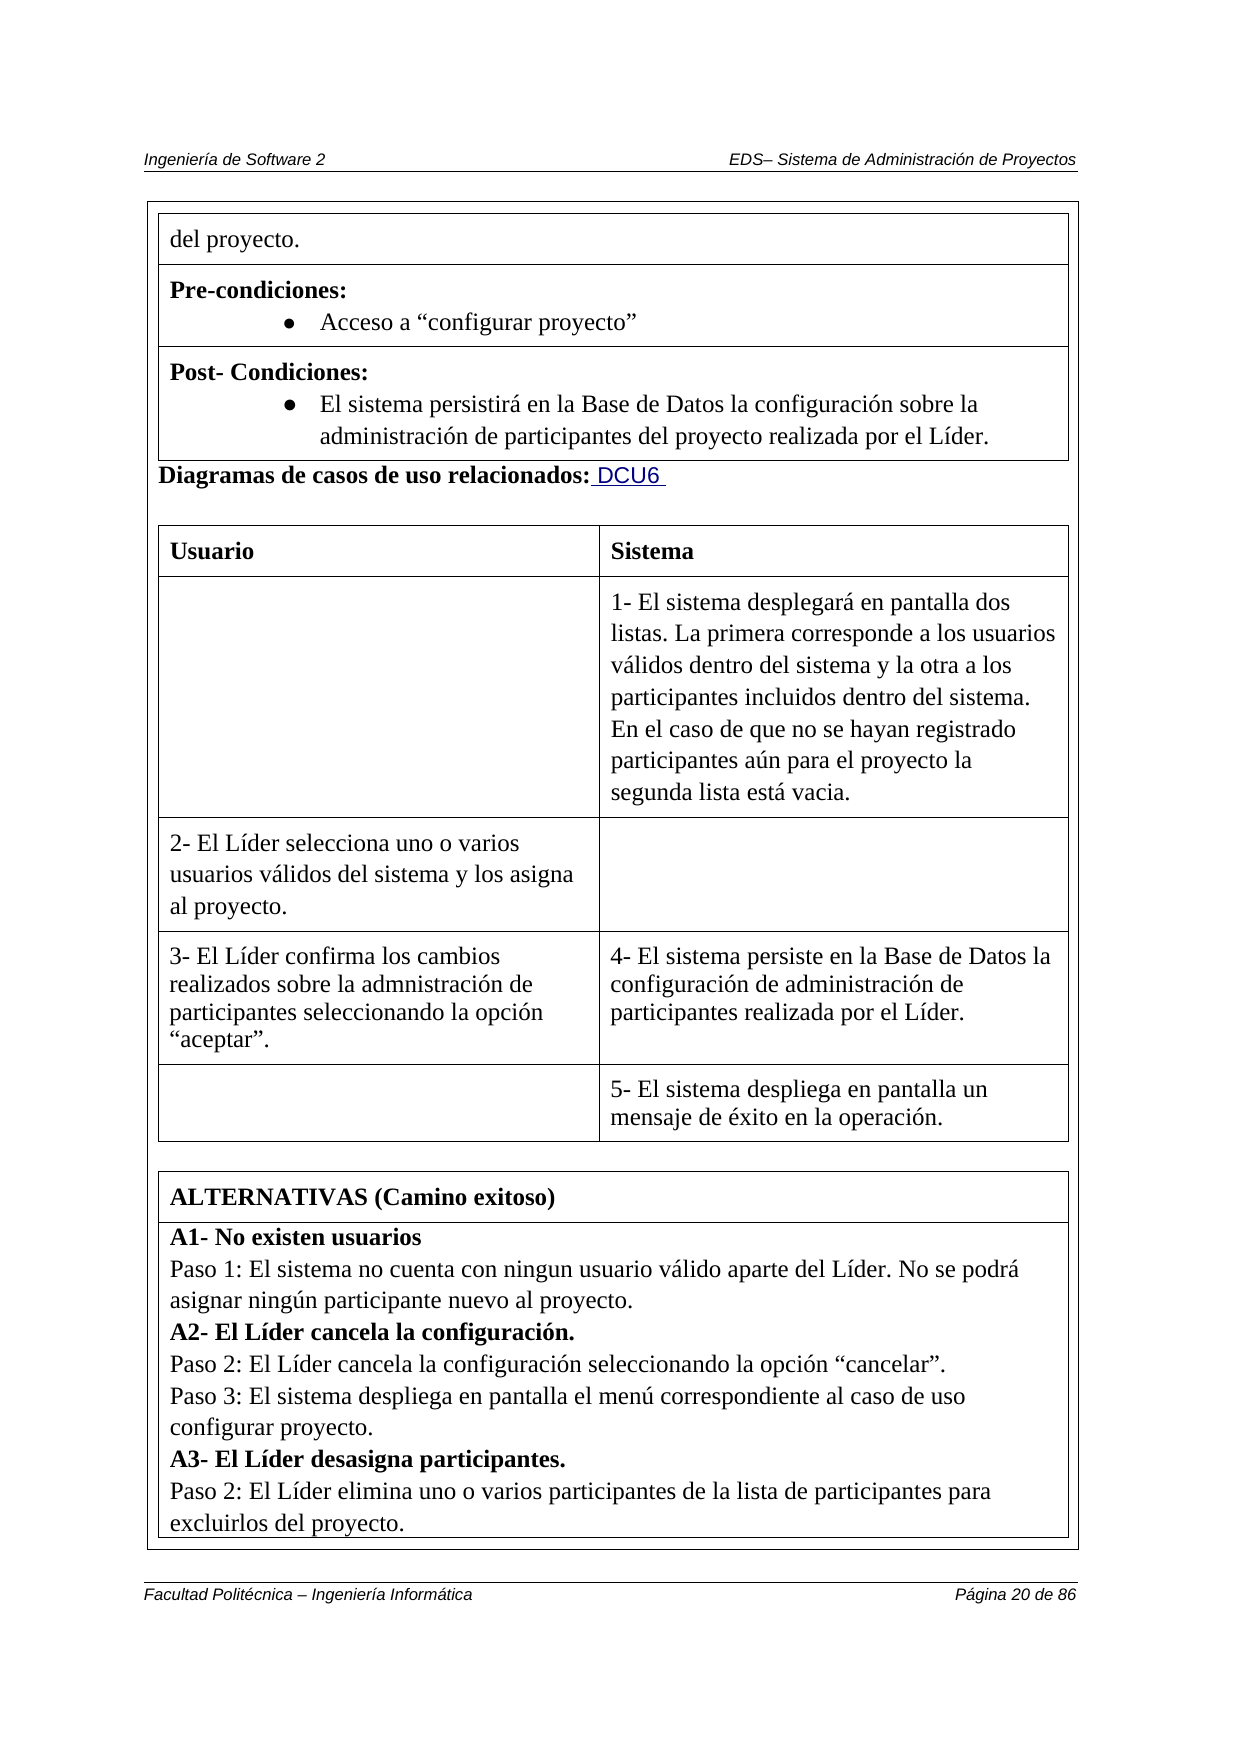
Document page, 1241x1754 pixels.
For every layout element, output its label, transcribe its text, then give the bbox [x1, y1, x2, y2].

table_cell Pre-condiciones: Acceso a “configurar proyecto” [159, 265, 1068, 346]
table_cell del proyecto. [159, 214, 1068, 264]
table_cell [159, 1065, 599, 1141]
table_cell [159, 577, 599, 817]
table_cell 3- El Líder confirma los cambios realizados sobre la admnistración de participantes seleccionando la opción “aceptar”. [159, 932, 599, 1064]
table_cell [600, 818, 1068, 931]
table_cell 4- El sistema persiste en la Base de Datos la configuración de administración de participantes realizada por el Líder. [600, 932, 1068, 1064]
table_cell 5- El sistema despliega en pantalla un mensaje de éxito en la operación. [600, 1065, 1068, 1141]
table_cell 1- El sistema desplegará en pantalla dos listas. La primera corresponde a los usuarios válidos dentro del sistema y la otra a los participantes incluidos dentro del sistema. En el caso de que no se hayan registrado participantes aún para el proyecto la segunda lista está vacia. [600, 577, 1068, 817]
table_header ALTERNATIVAS (Camino exitoso) [159, 1172, 1068, 1222]
table_cell Post- Condiciones: El sistema persistirá en la Base de Datos la configuración sobre la administración de participantes del proyecto realizada por el Líder. [159, 347, 1068, 460]
table_header Diagramas de casos de uso relacionados: DCU6 [148, 202, 1078, 1548]
table_header Usuario [159, 526, 599, 576]
table_header Sistema [600, 526, 1068, 576]
table_cell A1- No existen usuarios Paso 1: El sistema no cuenta con ningun usuario válido aparte del Líder. No se podrá asignar ningún participante nuevo al proyecto. A2- El Líder cancela la configuración. Paso 2: El Líder cancela la configuración seleccionando la opción “cancelar”. Paso 3: El sistema despliega en pantalla el menú correspondiente al caso de uso configurar proyecto. A3- El Líder desasigna participantes. Paso 2: El Líder elimina uno o varios participantes de la lista de participantes para excluirlos del proyecto. [159, 1223, 1068, 1537]
table_cell 2- El Líder selecciona uno o varios usuarios válidos del sistema y los asigna al proyecto. [159, 818, 599, 931]
